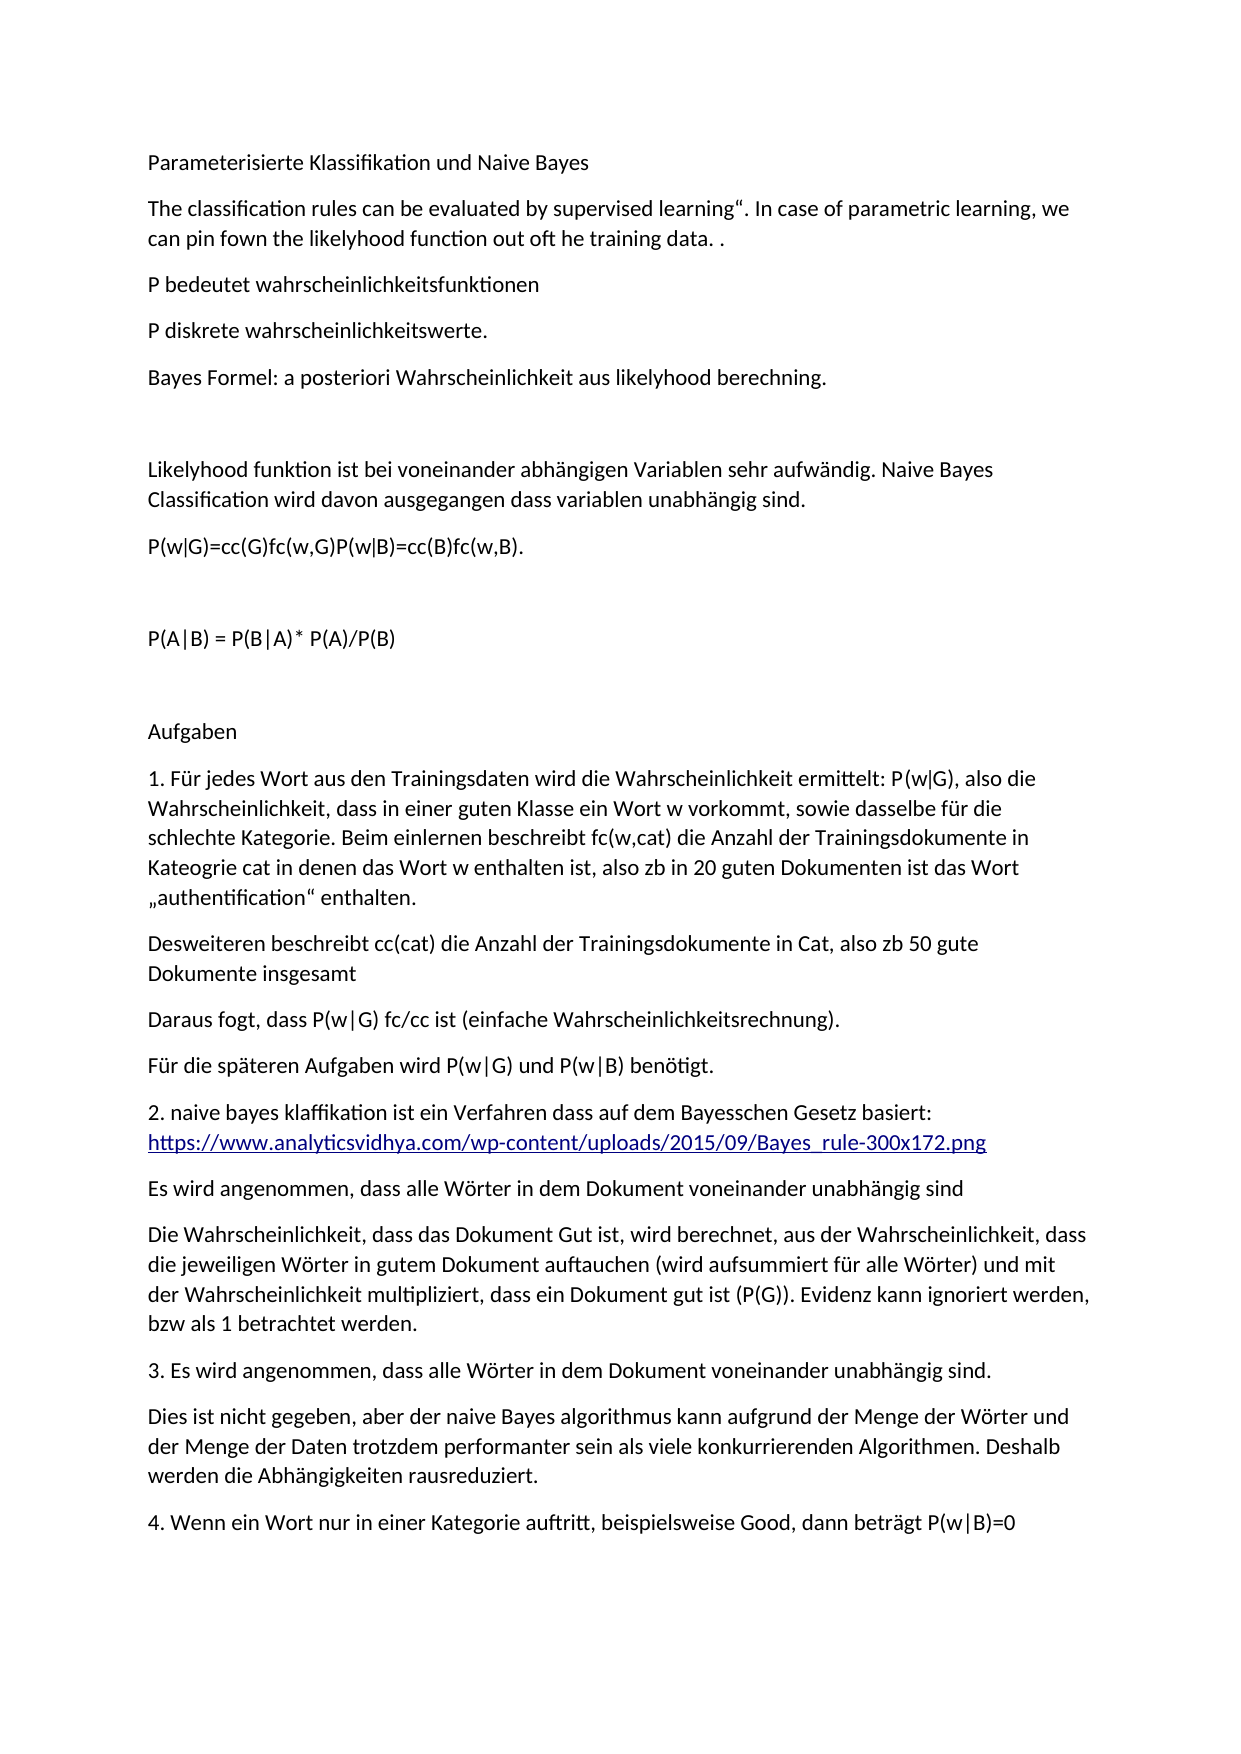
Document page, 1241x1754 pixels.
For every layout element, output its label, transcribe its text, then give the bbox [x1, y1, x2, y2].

text 1. Für jedes Wort aus den Trainingsdaten wird die Wahrscheinlichkeit ermittelt: P(w∣G), also die Wahrscheinlichkeit, dass in einer guten Klasse ein Wort w vorkommt, sowie dasselbe für die schlechte Kategorie. Beim einlernen beschreibt fc(w,cat) die Anzahl der Trainingsdokumente in Kateogrie cat in denen das Wort w enthalten ist, also zb in 20 guten Dokumenten ist das Wort „authentification“ enthalten. [148, 764, 1093, 911]
text 3. Es wird angenommen, dass alle Wörter in dem Dokument voneinander unabhängig sind. [148, 1356, 1093, 1384]
text Die Wahrscheinlichkeit, dass das Dokument Gut ist, wird berechnet, aus der Wahrscheinlichkeit, dass die jeweiligen Wörter in gutem Dokument auftauchen (wird aufsummiert für alle Wörter) und mit der Wahrscheinlichkeit multipliziert, dass ein Dokument gut ist (P(G)). Evidenz kann ignoriert werden, bzw als 1 betrachtet werden. [148, 1220, 1093, 1337]
text Dies ist nicht gegeben, aber der naive Bayes algorithmus kann aufgrund der Menge der Wörter und der Menge der Daten trotzdem performanter sein als viele konkurrierenden Algorithmen. Deshalb werden die Abhängigkeiten rausreduziert. [148, 1402, 1093, 1489]
text Es wird angenommen, dass alle Wörter in dem Dokument voneinander unabhängig sind [148, 1174, 1093, 1202]
text 4. Wenn ein Wort nur in einer Kategorie auftritt, beispielsweise Good, dann beträgt P(w|B)=0 [148, 1508, 1093, 1536]
text Likelyhood funktion ist bei voneinander abhängigen Variablen sehr aufwändig. Naive Bayes Classification wird davon ausgegangen dass variablen unabhängig sind. [148, 455, 1093, 513]
text P bedeutet wahrscheinlichkeitsfunktionen [148, 270, 1093, 298]
text Bayes Formel: a posteriori Wahrscheinlichkeit aus likelyhood berechning. [148, 363, 1093, 391]
text Desweiteren beschreibt cc(cat) die Anzahl der Trainingsdokumente in Cat, also zb 50 gute Dokumente insgesamt [148, 929, 1093, 987]
text Für die späteren Aufgaben wird P(w|G) und P(w|B) benötigt. [148, 1052, 1093, 1079]
text The classification rules can be evaluated by supervised learning“. In case of parametric learning, we can pin fown the likelyhood function out oft he training data. . [148, 194, 1093, 252]
text Parameterisierte Klassifikation und Naive Bayes [148, 148, 1093, 176]
text Aufgaben [148, 717, 1093, 745]
text P(w∣G)=cc(G)fc(w,G)​P(w∣B)=cc(B)fc(w,B)​. [148, 531, 1093, 560]
text 2. naive bayes klaffikation ist ein Verfahren dass auf dem Bayesschen Gesetz basiert: https://www.analyticsvidhya.com/wp-content/uploads/2015/09/Bayes_rule-300x172.png [148, 1098, 1093, 1156]
text P diskrete wahrscheinlichkeitswerte. [148, 316, 1093, 344]
text Daraus fogt, dass P(w|G) fc/cc ist (einfache Wahrscheinlichkeitsrechnung). [148, 1005, 1093, 1033]
text P(A|B) = P(B|A)* P(A)/P(B) [148, 624, 1093, 653]
